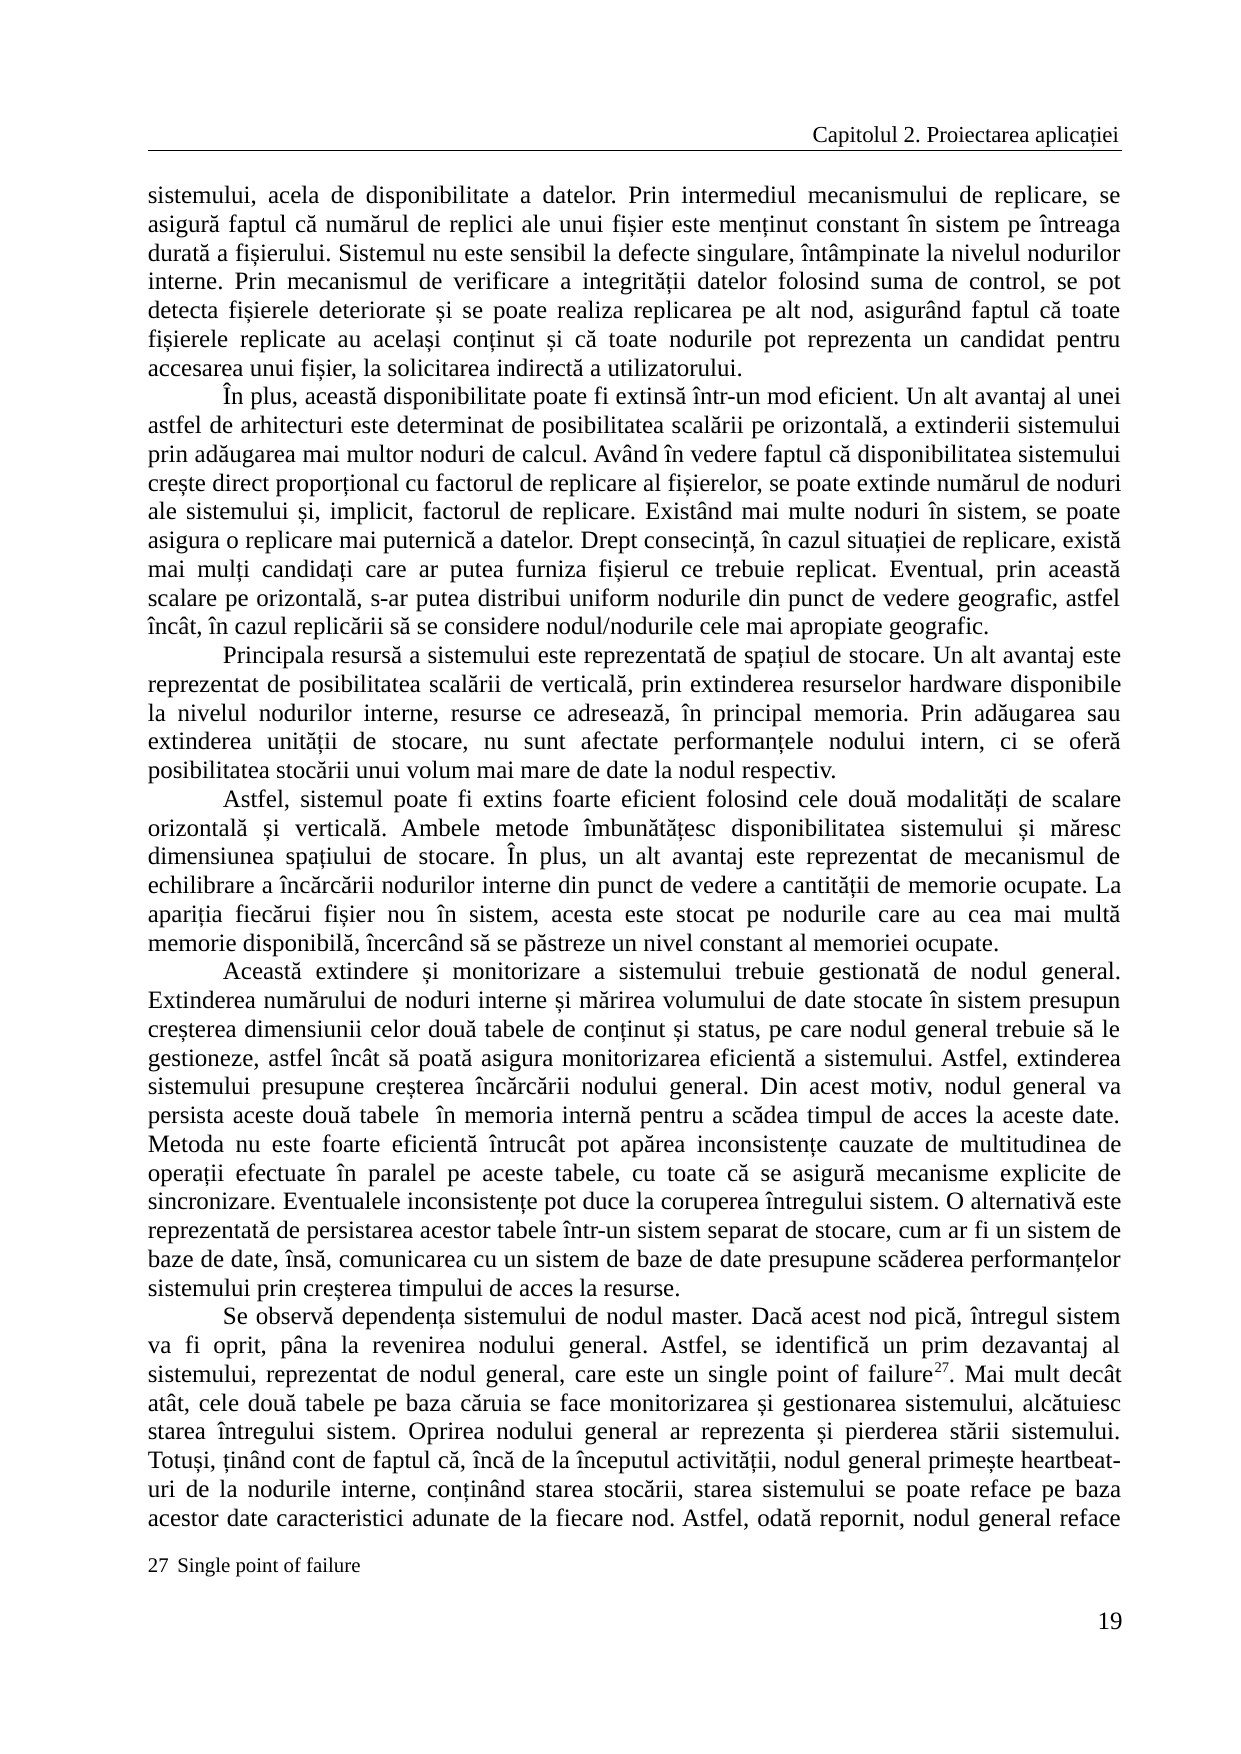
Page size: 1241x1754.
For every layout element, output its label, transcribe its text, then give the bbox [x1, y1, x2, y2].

text Astfel, sistemul poate fi extins foarte eficient folosind cele două modalități de scalare orizontală și verticală. Ambele metode îmbunătățesc disponibilitatea sistemului și măresc dimensiunea spațiului de stocare. În plus, un alt avantaj este reprezentat de mecanismul de echilibrare a încărcării nodurilor interne din punct de vedere a cantității de memorie ocupate. La apariția fiecărui fișier nou în sistem, acesta este stocat pe nodurile care au cea mai multă memorie disponibilă, încercând să se păstreze un nivel constant al memoriei ocupate. [148, 784, 1122, 956]
text Principala resursă a sistemului este reprezentată de spațiul de stocare. Un alt avantaj este reprezentat de posibilitatea scalării de verticală, prin extinderea resurselor hardware disponibile la nivelul nodurilor interne, resurse ce adresează, în principal memoria. Prin adăugarea sau extinderea unității de stocare, nu sunt afectate performanțele nodului intern, ci se oferă posibilitatea stocării unui volum mai mare de date la nodul respectiv. [148, 640, 1122, 784]
text Această extindere și monitorizare a sistemului trebuie gestionată de nodul general. Extinderea numărului de noduri interne și mărirea volumului de date stocate în sistem presupun creșterea dimensiunii celor două tabele de conținut și status, pe care nodul general trebuie să le gestioneze, astfel încât să poată asigura monitorizarea eficientă a sistemului. Astfel, extinderea sistemului presupune creșterea încărcării nodului general. Din acest motiv, nodul general va persista aceste două tabele în memoria internă pentru a scădea timpul de acces la aceste date. Metoda nu este foarte eficientă întrucât pot apărea inconsistențe cauzate de multitudinea de operații efectuate în paralel pe aceste tabele, cu toate că se asigură mecanisme explicite de sincronizare. Eventualele inconsistențe pot duce la coruperea întregului sistem. O alternativă este reprezentată de persistarea acestor tabele într-un sistem separat de stocare, cum ar fi un sistem de baze de date, însă, comunicarea cu un sistem de baze de date presupune scăderea performanțelor sistemului prin creșterea timpului de acces la resurse. [148, 956, 1122, 1301]
text În plus, această disponibilitate poate fi extinsă într-un mod eficient. Un alt avantaj al unei astfel de arhitecturi este determinat de posibilitatea scalării pe orizontală, a extinderii sistemului prin adăugarea mai multor noduri de calcul. Având în vedere faptul că disponibilitatea sistemului crește direct proporțional cu factorul de replicare al fișierelor, se poate extinde numărul de noduri ale sistemului și, implicit, factorul de replicare. Existând mai multe noduri în sistem, se poate asigura o replicare mai puternică a datelor. Drept consecință, în cazul situației de replicare, există mai mulți candidați care ar putea furniza fișierul ce trebuie replicat. Eventual, prin această scalare pe orizontală, s-ar putea distribui uniform nodurile din punct de vedere geografic, astfel încât, în cazul replicării să se considere nodul/nodurile cele mai apropiate geografic. [148, 381, 1122, 640]
text sistemului, acela de disponibilitate a datelor. Prin intermediul mecanismului de replicare, se asigură faptul că numărul de replici ale unui fișier este menținut constant în sistem pe întreaga durată a fișierului. Sistemul nu este sensibil la defecte singulare, întâmpinate la nivelul nodurilor interne. Prin mecanismul de verificare a integrității datelor folosind suma de control, se pot detecta fișierele deteriorate și se poate realiza replicarea pe alt nod, asigurând faptul că toate fișierele replicate au același conținut și că toate nodurile pot reprezenta un candidat pentru accesarea unui fișier, la solicitarea indirectă a utilizatorului. [148, 180, 1122, 381]
text Se observă dependența sistemului de nodul master. Dacă acest nod pică, întregul sistem va fi oprit, pâna la revenirea nodului general. Astfel, se identifică un prim dezavantaj al sistemului, reprezentat de nodul general, care este un single point of failure. Mai mult decât atât, cele două tabele pe baza căruia se face monitorizarea și gestionarea sistemului, alcătuiesc starea întregului sistem. Oprirea nodului general ar reprezenta și pierderea stării sistemului. Totuși, ținând cont de faptul că, încă de la începutul activității, nodul general primește heartbeat-uri de la nodurile interne, conținând starea stocării, starea sistemului se poate reface pe baza acestor date caracteristici adunate de la fiecare nod. Astfel, odată repornit, nodul general reface [148, 1301, 1122, 1531]
text Single point of failure [148, 1553, 1122, 1577]
